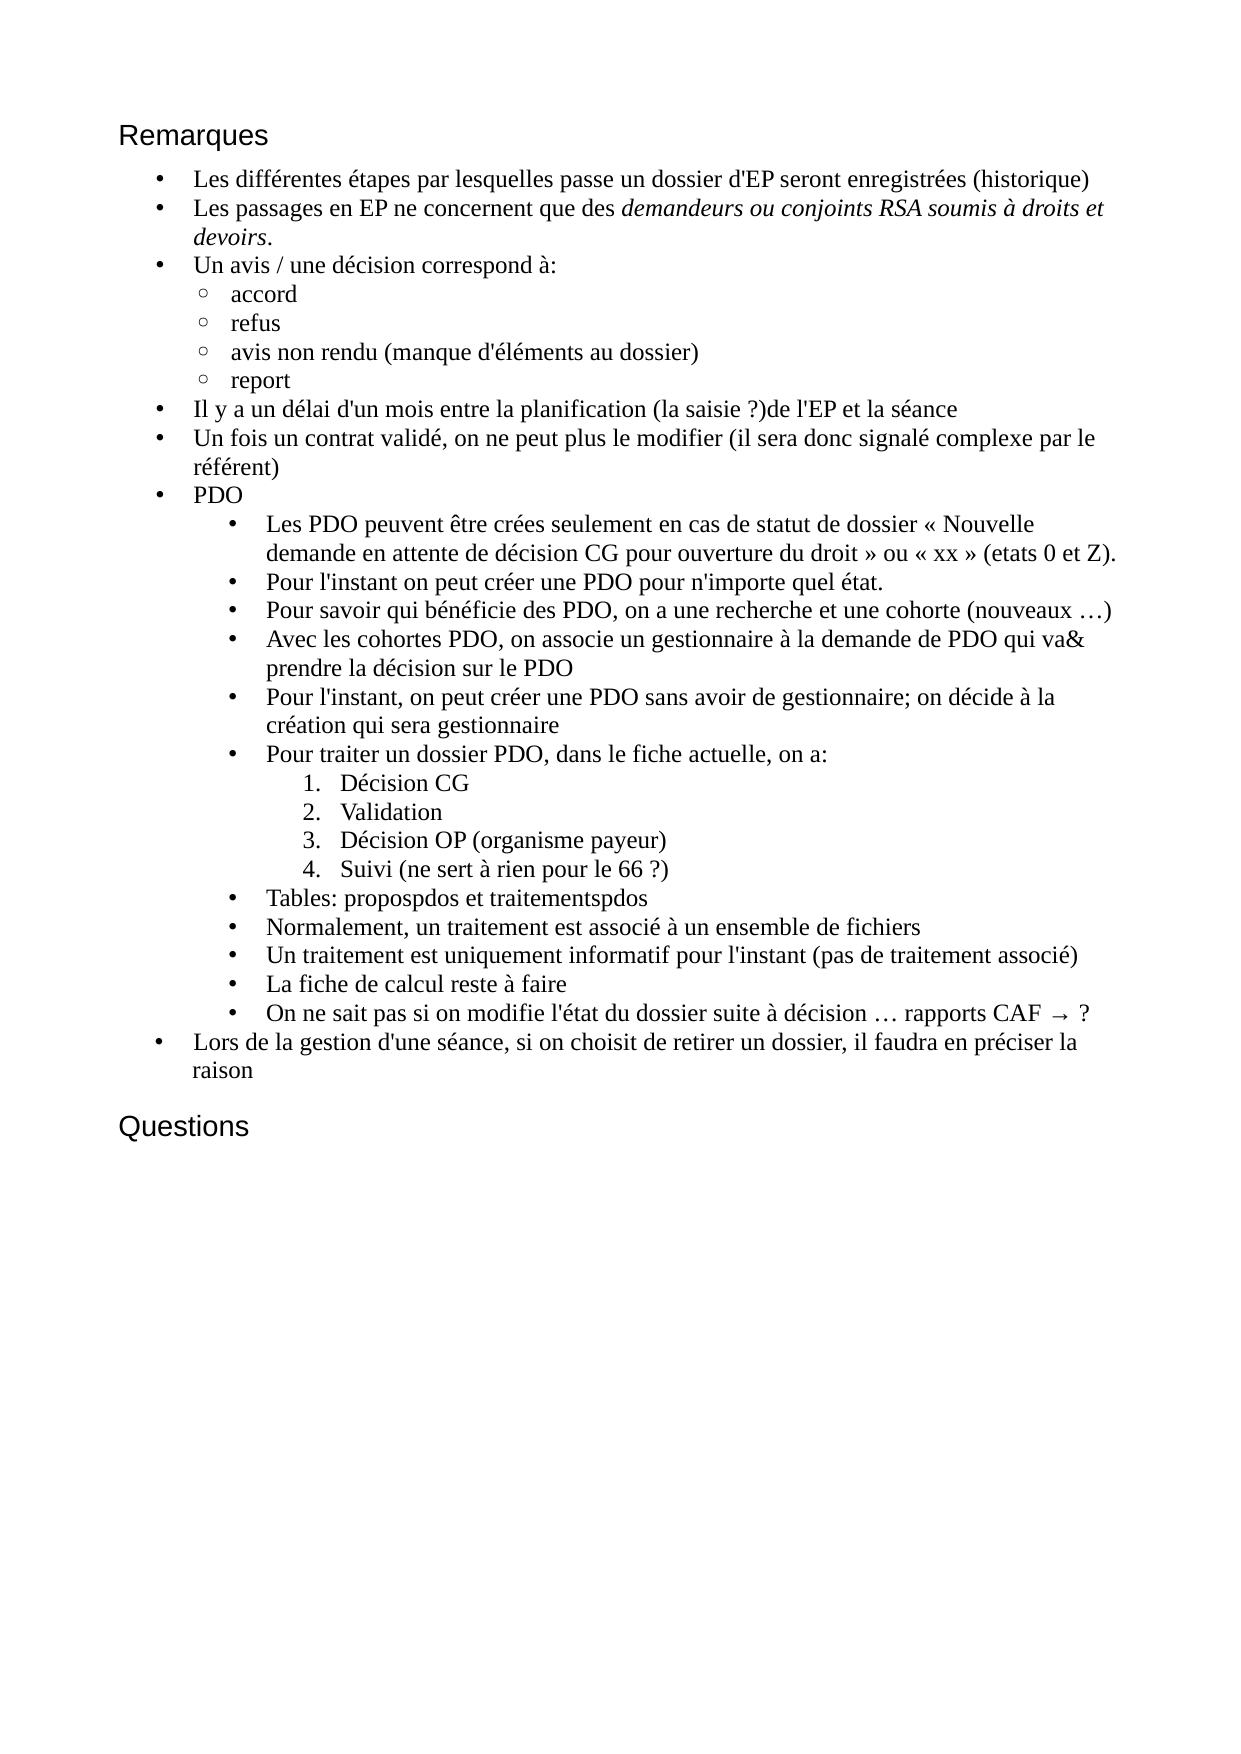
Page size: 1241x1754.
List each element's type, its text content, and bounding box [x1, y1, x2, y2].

list Pour l'instant, on peut créer une PDO sans avoir de gestionnaire; on décide à la création qui sera gestionnaire [228, 682, 1122, 739]
list Suivi (ne sert à rien pour le 66 ?) [302, 854, 1122, 883]
list Un fois un contrat validé, on ne peut plus le modifier (il sera donc signalé complexe par le référent) [156, 423, 1122, 480]
list report [193, 365, 1122, 394]
list accord [193, 279, 1122, 308]
list Un traitement est uniquement informatif pour l'instant (pas de traitement associé) [228, 940, 1122, 969]
list Normalement, un traitement est associé à un ensemble de fichiers [228, 912, 1122, 940]
list Un avis / une décision correspond à: [156, 250, 1122, 279]
list Il y a un délai d'un mois entre la planification (la saisie ?)de l'EP et la séance [156, 394, 1122, 423]
list Tables: propospdos et traitementspdos [228, 883, 1122, 912]
list refus [193, 308, 1122, 337]
list On ne sait pas si on modifie l'état du dossier suite à décision … rapports CAF → ? [228, 998, 1122, 1027]
list Décision OP (organisme payeur) [302, 825, 1122, 854]
list Pour savoir qui bénéficie des PDO, on a une recherche et une cohorte (nouveaux …) [228, 595, 1122, 624]
list avis non rendu (manque d'éléments au dossier) [193, 337, 1122, 365]
list Lors de la gestion d'une séance, si on choisit de retirer un dossier, il faudra en préciser la raison [154, 1027, 1122, 1084]
list PDO [156, 480, 1122, 509]
list Les PDO peuvent être crées seulement en cas de statut de dossier « Nouvelle demande en attente de décision CG pour ouverture du droit » ou « xx » (etats 0 et Z). [228, 509, 1122, 567]
subtitle Questions [118, 1109, 1122, 1143]
list La fiche de calcul reste à faire [228, 969, 1122, 998]
subtitle Remarques [118, 118, 1122, 152]
list Les passages en EP ne concernent que des demandeurs ou conjoints RSA soumis à droits et devoirs. [156, 193, 1122, 250]
list Pour l'instant on peut créer une PDO pour n'importe quel état. [228, 567, 1122, 595]
list Pour traiter un dossier PDO, dans le fiche actuelle, on a: [228, 739, 1122, 768]
list Validation [302, 797, 1122, 825]
list Les différentes étapes par lesquelles passe un dossier d'EP seront enregistrées (historique) [156, 164, 1122, 193]
list Décision CG [302, 768, 1122, 797]
list Avec les cohortes PDO, on associe un gestionnaire à la demande de PDO qui va& prendre la décision sur le PDO [228, 624, 1122, 682]
